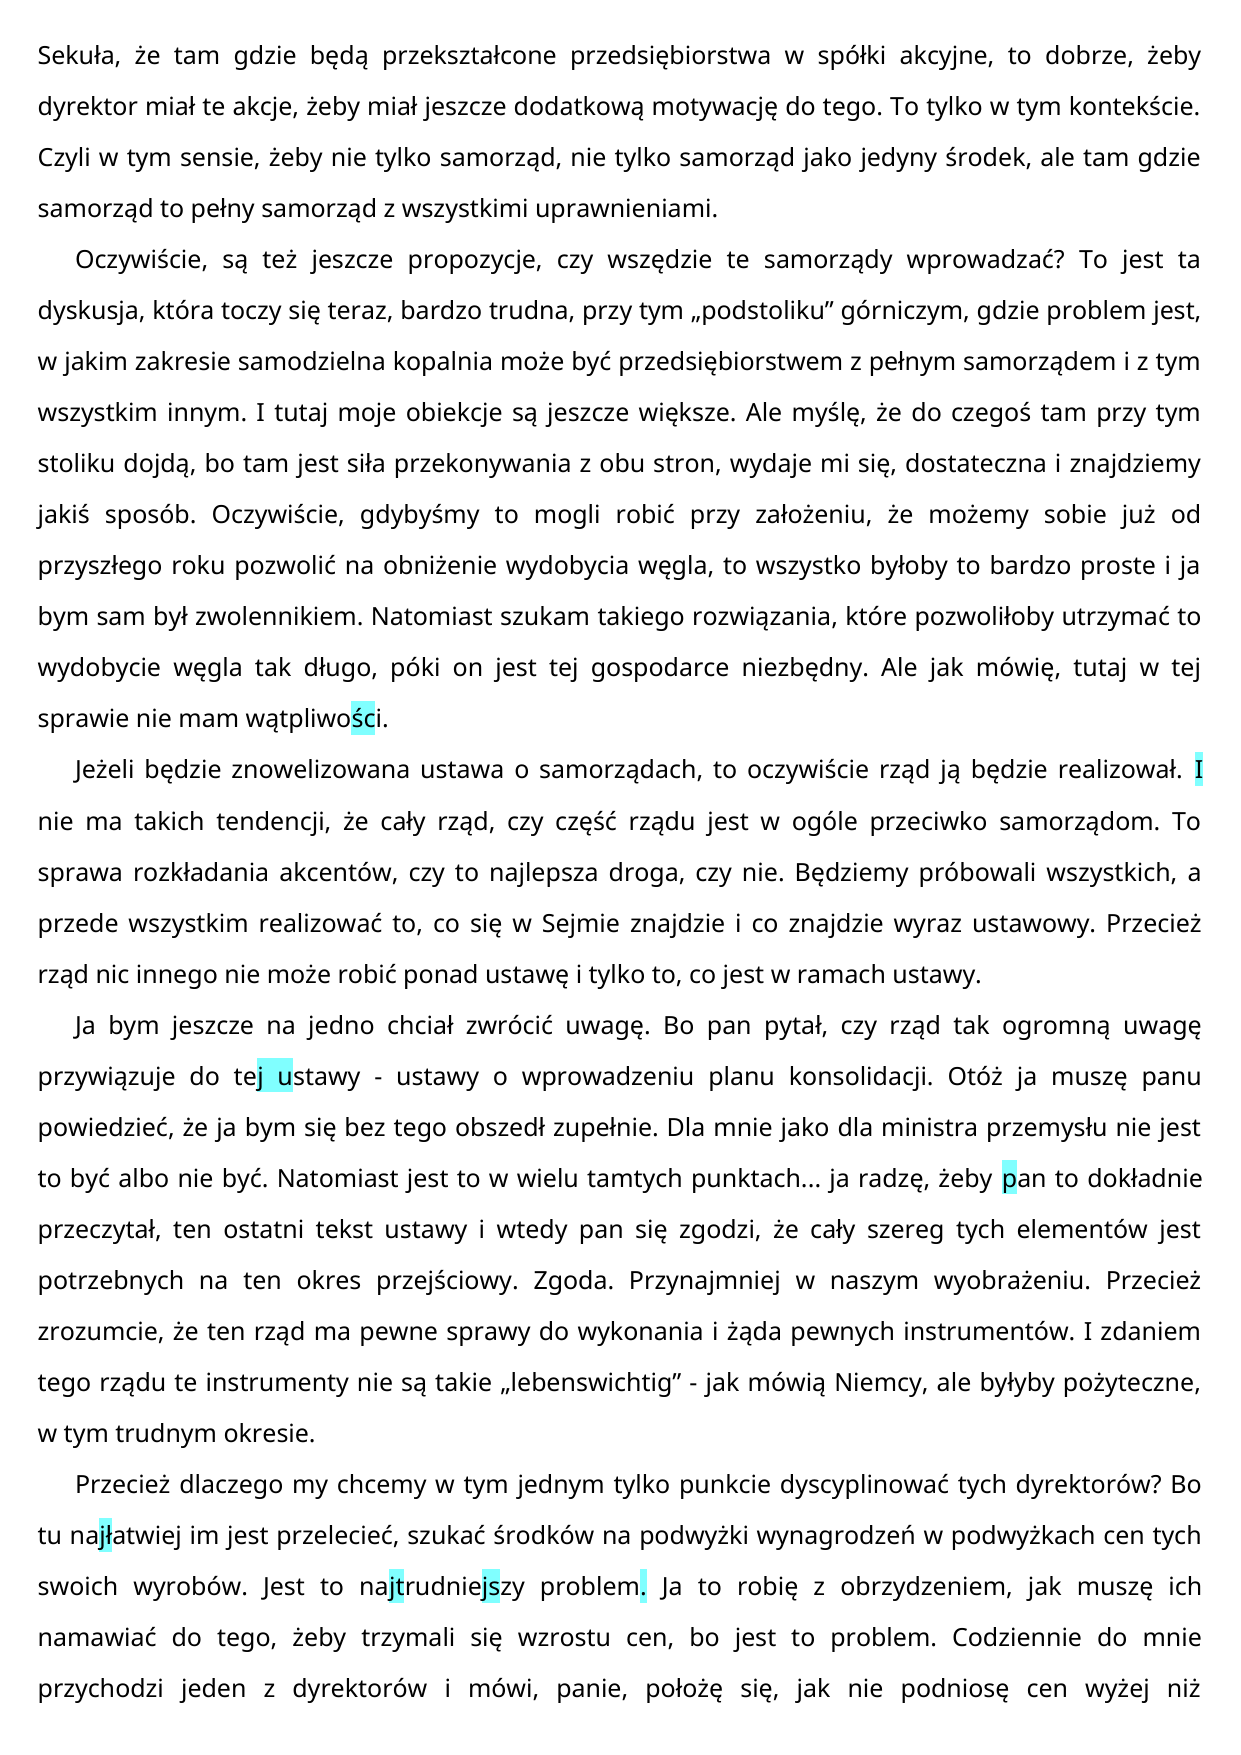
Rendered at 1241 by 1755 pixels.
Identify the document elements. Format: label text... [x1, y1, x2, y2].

text Sekuła, że tam gdzie będą przekształcone przedsiębiorstwa w spółki akcyjne, to dobrze, żeby dyrektor miał te akcje, żeby miał jeszcze dodatkową motywację do tego. To tylko w tym kontekście. Czyli w tym sensie, żeby nie tylko samorząd, nie tylko samorząd jako jedyny środek, ale tam gdzie samorząd to pełny samorząd z wszystkimi uprawnieniami. [37, 37, 1203, 225]
text Ja bym jeszcze na jedno chciał zwrócić uwagę. Bo pan pytał, czy rząd tak ogromną uwagę przywiązuje do tej ustawy - ustawy o wprowadzeniu planu konsolidacji. Otóż ja muszę panu powiedzieć, że ja bym się bez tego obszedł zupełnie. Dla mnie jako dla ministra przemysłu nie jest to być albo nie być. Natomiast jest to w wielu tamtych punktach... ja radzę, żeby pan to dokładnie przeczytał, ten ostatni tekst ustawy i wtedy pan się zgodzi, że cały szereg tych elementów jest potrzebnych na ten okres przejściowy. Zgoda. Przynajmniej w naszym wyobrażeniu. Przecież zrozumcie, że ten rząd ma pewne sprawy do wykonania i żąda pewnych instrumentów. I zdaniem tego rządu te instrumenty nie są takie „lebenswichtig” - jak mówią Niemcy, ale byłyby pożyteczne, w tym trudnym okresie. [37, 1007, 1203, 1450]
text Przecież dlaczego my chcemy w tym jednym tylko punkcie dyscyplinować tych dyrektorów? Bo tu najłatwiej im jest przelecieć, szukać środków na podwyżki wynagrodzeń w podwyżkach cen tych swoich wyrobów. Jest to najtrudniejszy problem. Ja to robię z obrzydzeniem, jak muszę ich namawiać do tego, żeby trzymali się wzrostu cen, bo jest to problem. Codziennie do mnie przychodzi jeden z dyrektorów i mówi, panie, położę się, jak nie podniosę cen wyżej niż [37, 1467, 1203, 1705]
text Jeżeli będzie znowelizowana ustawa o samorządach, to oczywiście rząd ją będzie realizował. I nie ma takich tendencji, że cały rząd, czy część rządu jest w ogóle przeciwko samorządom. To sprawa rozkładania akcentów, czy to najlepsza droga, czy nie. Będziemy próbowali wszystkich, a przede wszystkim realizować to, co się w Sejmie znajdzie i co znajdzie wyraz ustawowy. Przecież rząd nic innego nie może robić ponad ustawę i tylko to, co jest w ramach ustawy. [37, 752, 1203, 990]
text Oczywiście, są też jeszcze propozycje, czy wszędzie te samorządy wprowadzać? To jest ta dyskusja, która toczy się teraz, bardzo trudna, przy tym „podstoliku” górniczym, gdzie problem jest, w jakim zakresie samodzielna kopalnia może być przedsiębiorstwem z pełnym samorządem i z tym wszystkim innym. I tutaj moje obiekcje są jeszcze większe. Ale myślę, że do czegoś tam przy tym stoliku dojdą, bo tam jest siła przekonywania z obu stron, wydaje mi się, dostateczna i znajdziemy jakiś sposób. Oczywiście, gdybyśmy to mogli robić przy założeniu, że możemy sobie już od przyszłego roku pozwolić na obniżenie wydobycia węgla, to wszystko byłoby to bardzo proste i ja bym sam był zwolennikiem. Natomiast szukam takiego rozwiązania, które pozwoliłoby utrzymać to wydobycie węgla tak długo, póki on jest tej gospodarce niezbędny. Ale jak mówię, tutaj w tej sprawie nie mam wątpliwości. [37, 242, 1203, 735]
